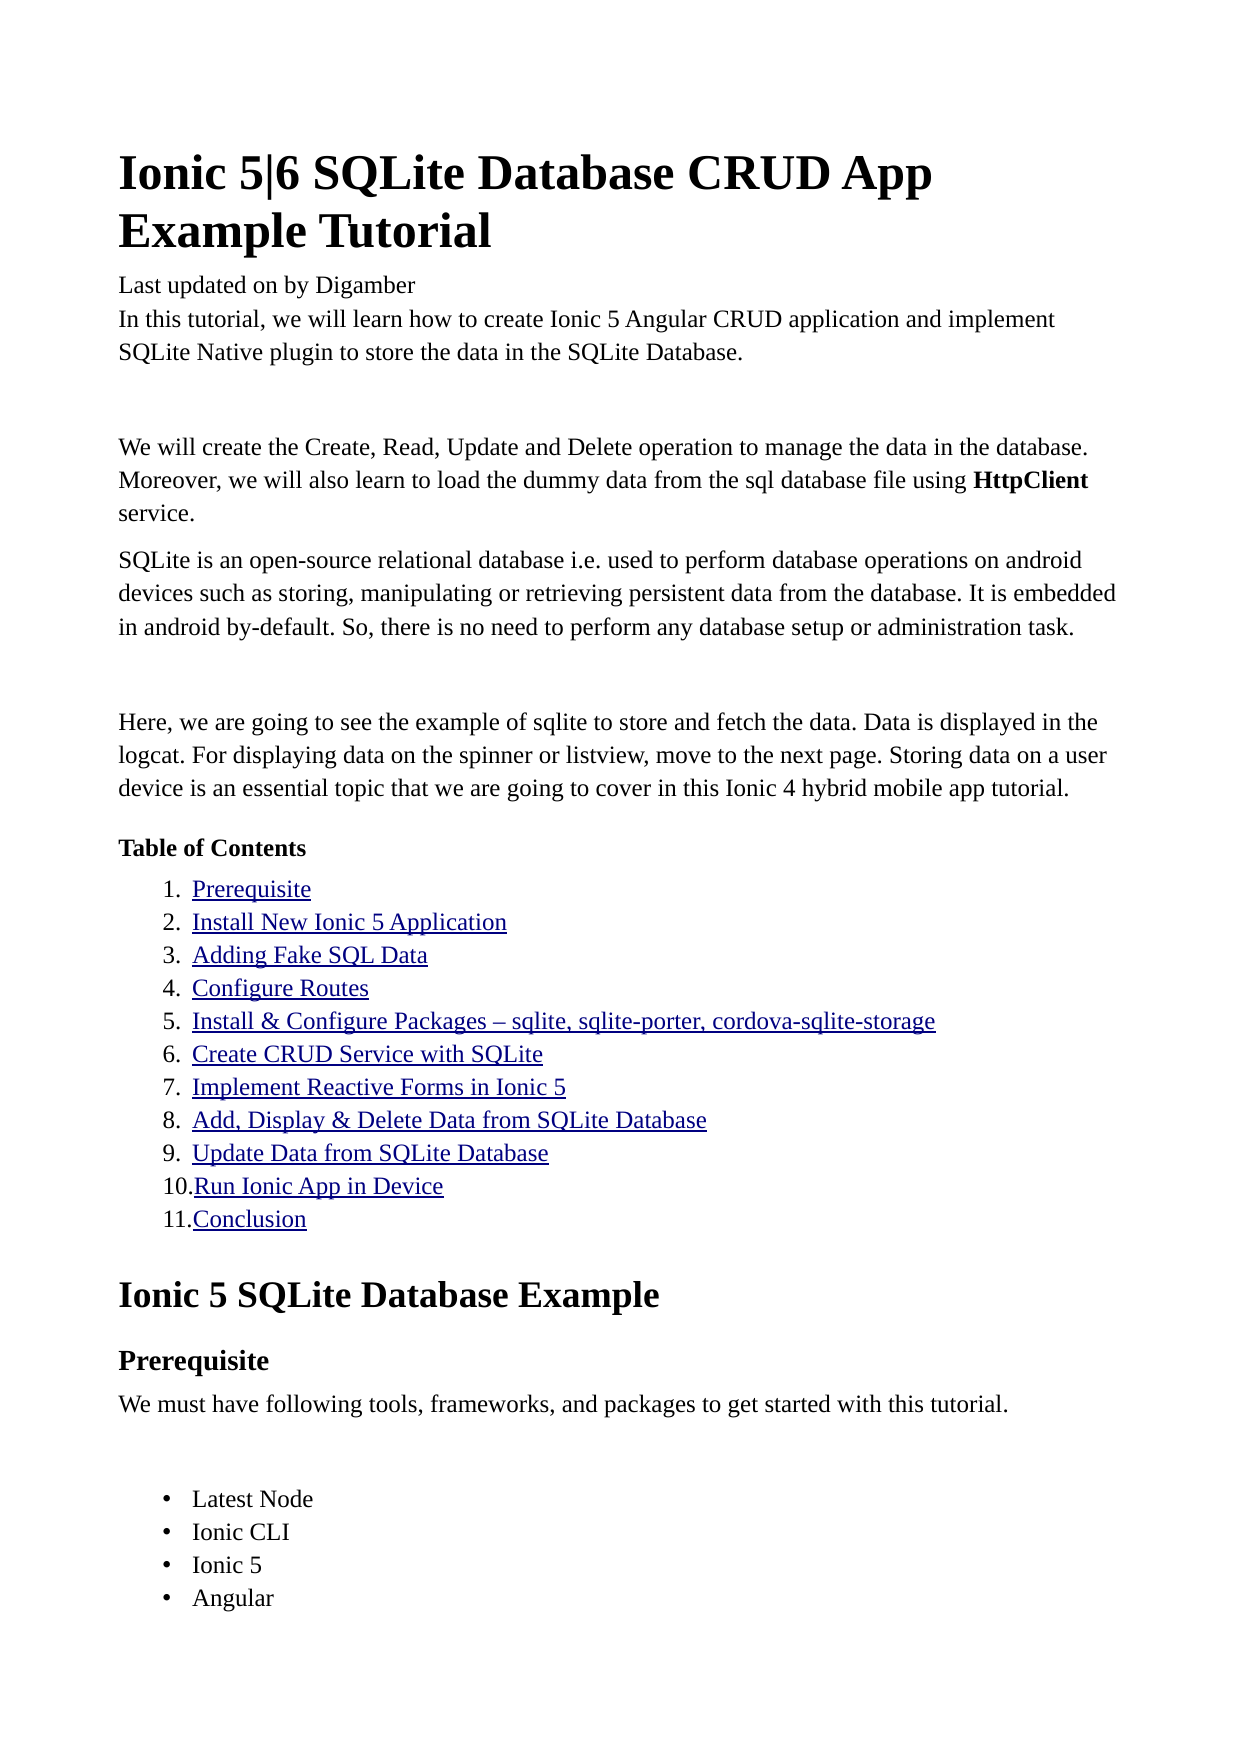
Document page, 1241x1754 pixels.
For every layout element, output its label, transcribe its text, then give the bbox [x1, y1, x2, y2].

list Implement Reactive Forms in Ionic 5 [162, 1072, 1122, 1101]
subtitle Ionic 5 SQLite Database Example [118, 1273, 1122, 1316]
text SQLite is an open-source relational database i.e. used to perform database operations on android devices such as storing, manipulating or retrieving persistent data from the database. It is embedded in android by-default. So, there is no need to perform any database setup or administration task. [118, 546, 1122, 640]
subtitle Ionic 5|6 SQLite Database CRUD App Example Tutorial [118, 143, 1122, 258]
list Add, Display & Delete Data from SQLite Database [162, 1105, 1122, 1134]
text Here, we are going to see the example of sqlite to store and fetch the data. Data is displayed in the logcat. For displaying data on the spinner or listview, move to the next page. Storing data on a user device is an essential topic that we are going to cover in this Ionic 4 hybrid mobile app tutorial. [118, 707, 1122, 802]
text We must have following tools, frameworks, and packages to get started with this tutorial. [118, 1389, 1122, 1418]
text In this tutorial, we will learn how to create Ionic 5 Angular CRUD application and implement SQLite Native plugin to store the data in the SQLite Database. [118, 304, 1122, 365]
subtitle Prerequisite [118, 1343, 1122, 1377]
list Angular [162, 1583, 1122, 1612]
list Ionic CLI [162, 1517, 1122, 1546]
list Install New Ionic 5 Application [162, 907, 1122, 936]
list Update Data from SQLite Database [162, 1138, 1122, 1167]
subtitle Table of Contents [118, 833, 1122, 862]
list Install & Configure Packages – sqlite, sqlite-porter, cordova-sqlite-storage [162, 1006, 1122, 1035]
list Run Ionic App in Device [162, 1171, 1122, 1200]
list Configure Routes [162, 973, 1122, 1002]
list Prerequisite [162, 874, 1122, 903]
list Conclusion [162, 1204, 1122, 1233]
text Last updated on by Digamber [118, 271, 1122, 299]
list Adding Fake SQL Data [162, 940, 1122, 969]
list Ionic 5 [162, 1550, 1122, 1579]
list Create CRUD Service with SQLite [162, 1039, 1122, 1068]
text We will create the Create, Read, Update and Delete operation to manage the data in the database. Moreover, we will also learn to load the dummy data from the sql database file using HttpClient service. [118, 432, 1122, 527]
list Latest Node [162, 1484, 1122, 1513]
